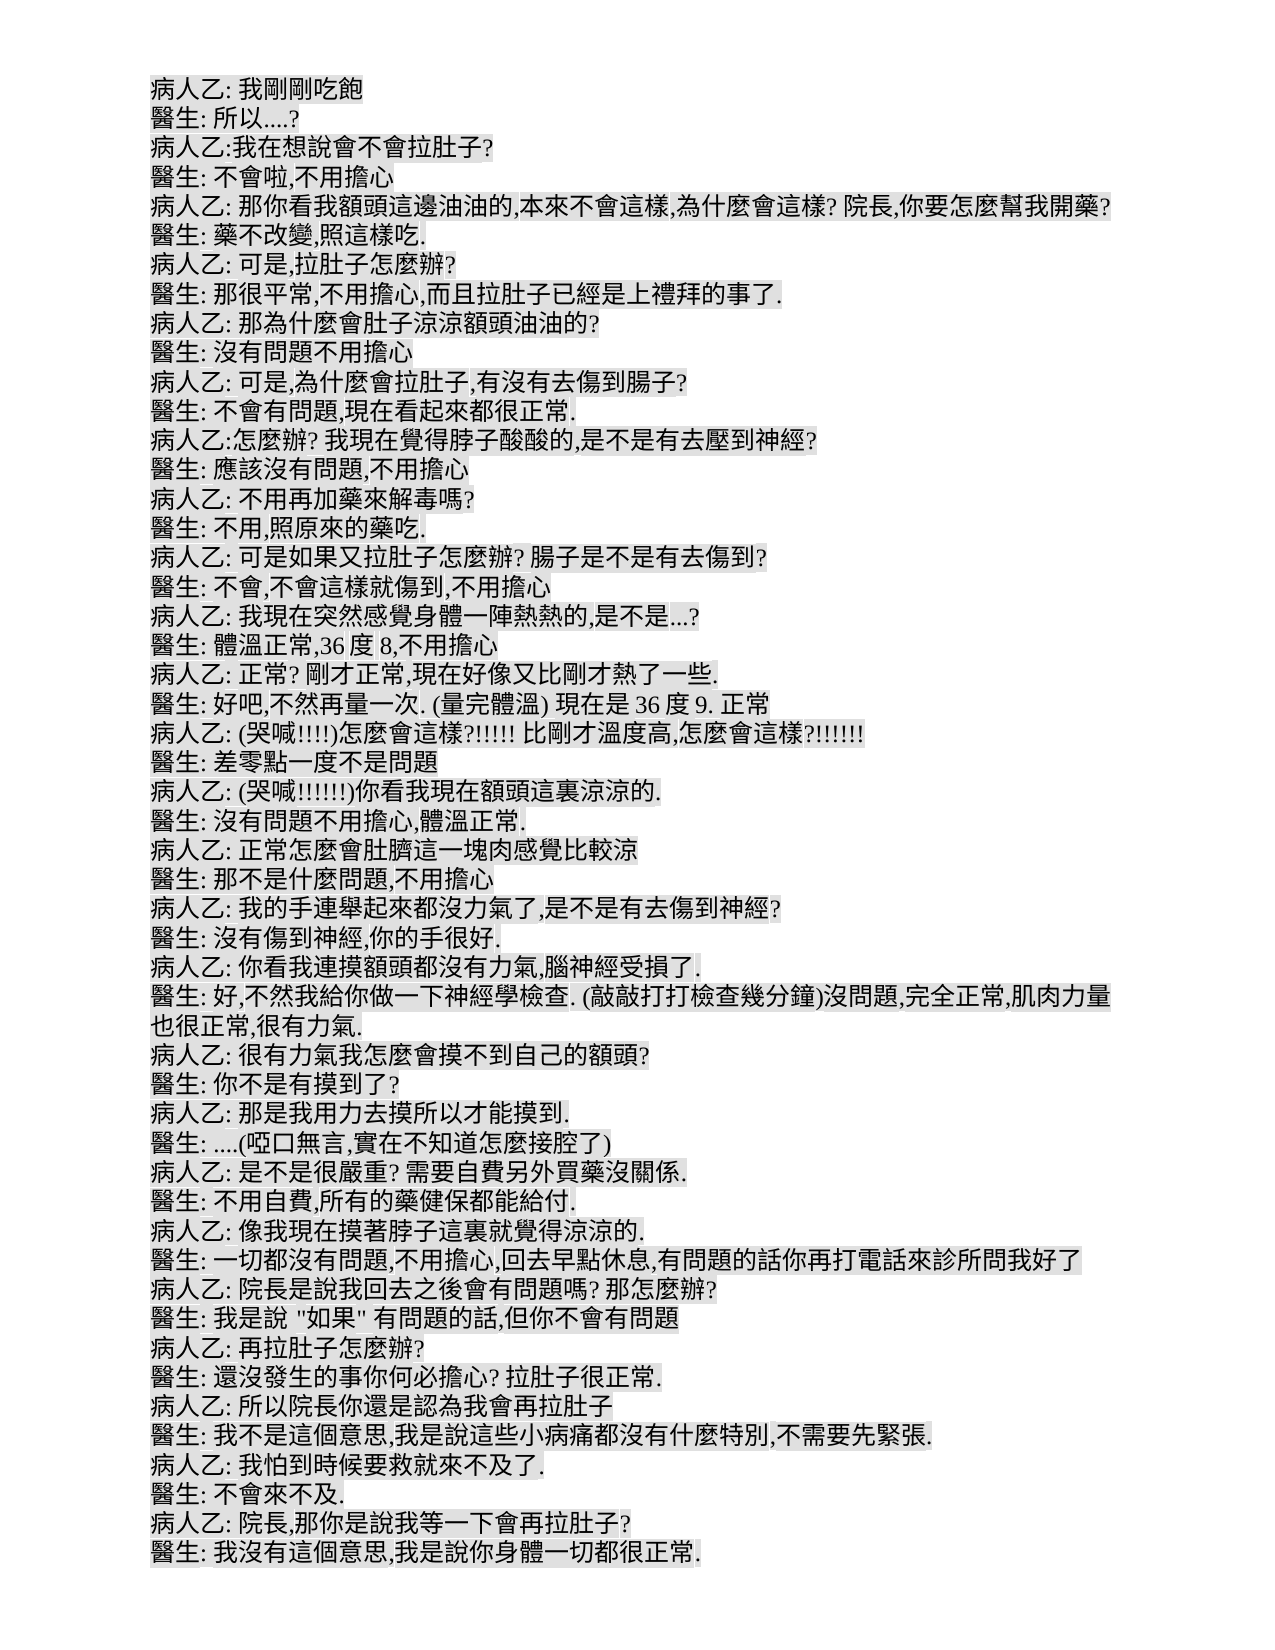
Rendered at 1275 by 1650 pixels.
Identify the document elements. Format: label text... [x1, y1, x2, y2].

text 病人乙: 我剛剛吃飽 醫生: 所以....? 病人乙:我在想說會不會拉肚子? 醫生: 不會啦,不用擔心 病人乙: 那你看我額頭這邊油油的,本來不會這樣,為什麼會這樣? 院長,你要怎麼幫我開藥? 醫生: 藥不改變,照這樣吃. 病人乙: 可是,拉肚子怎麼辦? 醫生: 那很平常,不用擔心,而且拉肚子已經是上禮拜的事了. 病人乙: 那為什麼會肚子涼涼額頭油油的? 醫生: 沒有問題不用擔心 病人乙: 可是,為什麼會拉肚子,有沒有去傷到腸子? 醫生: 不會有問題,現在看起來都很正常. 病人乙:怎麼辦? 我現在覺得脖子酸酸的,是不是有去壓到神經? 醫生: 應該沒有問題,不用擔心 病人乙: 不用再加藥來解毒嗎? 醫生: 不用,照原來的藥吃. 病人乙: 可是如果又拉肚子怎麼辦? 腸子是不是有去傷到? 醫生: 不會,不會這樣就傷到,不用擔心 病人乙: 我現在突然感覺身體一陣熱熱的,是不是...? 醫生: 體溫正常,36度8,不用擔心 病人乙: 正常? 剛才正常,現在好像又比剛才熱了一些. 醫生: 好吧,不然再量一次. (量完體溫) 現在是36度9. 正常 病人乙: (哭喊!!!!)怎麼會這樣?!!!!! 比剛才溫度高,怎麼會這樣?!!!!!! 醫生: 差零點一度不是問題 病人乙: (哭喊!!!!!!)你看我現在額頭這裏涼涼的. 醫生: 沒有問題不用擔心,體溫正常. 病人乙: 正常怎麼會肚臍這一塊肉感覺比較涼 醫生: 那不是什麼問題,不用擔心 病人乙: 我的手連舉起來都沒力氣了,是不是有去傷到神經? 醫生: 沒有傷到神經,你的手很好. 病人乙: 你看我連摸額頭都沒有力氣,腦神經受損了. 醫生: 好,不然我給你做一下神經學檢查. (敲敲打打檢查幾分鐘)沒問題,完全正常,肌肉力量也很正常,很有力氣. 病人乙: 很有力氣我怎麼會摸不到自己的額頭? 醫生: 你不是有摸到了? 病人乙: 那是我用力去摸所以才能摸到. 醫生: ....(啞口無言,實在不知道怎麼接腔了) 病人乙: 是不是很嚴重? 需要自費另外買藥沒關係. 醫生: 不用自費,所有的藥健保都能給付. 病人乙: 像我現在摸著脖子這裏就覺得涼涼的. 醫生: 一切都沒有問題,不用擔心,回去早點休息,有問題的話你再打電話來診所問我好了 病人乙: 院長是說我回去之後會有問題嗎? 那怎麼辦? 醫生: 我是說 "如果" 有問題的話,但你不會有問題 病人乙: 再拉肚子怎麼辦? 醫生: 還沒發生的事你何必擔心? 拉肚子很正常. 病人乙: 所以院長你還是認為我會再拉肚子 醫生: 我不是這個意思,我是說這些小病痛都沒有什麼特別,不需要先緊張. 病人乙: 我怕到時候要救就來不及了. 醫生: 不會來不及. 病人乙: 院長,那你是說我等一下會再拉肚子? 醫生: 我沒有這個意思,我是說你身體一切都很正常. [150, 75, 1125, 1568]
